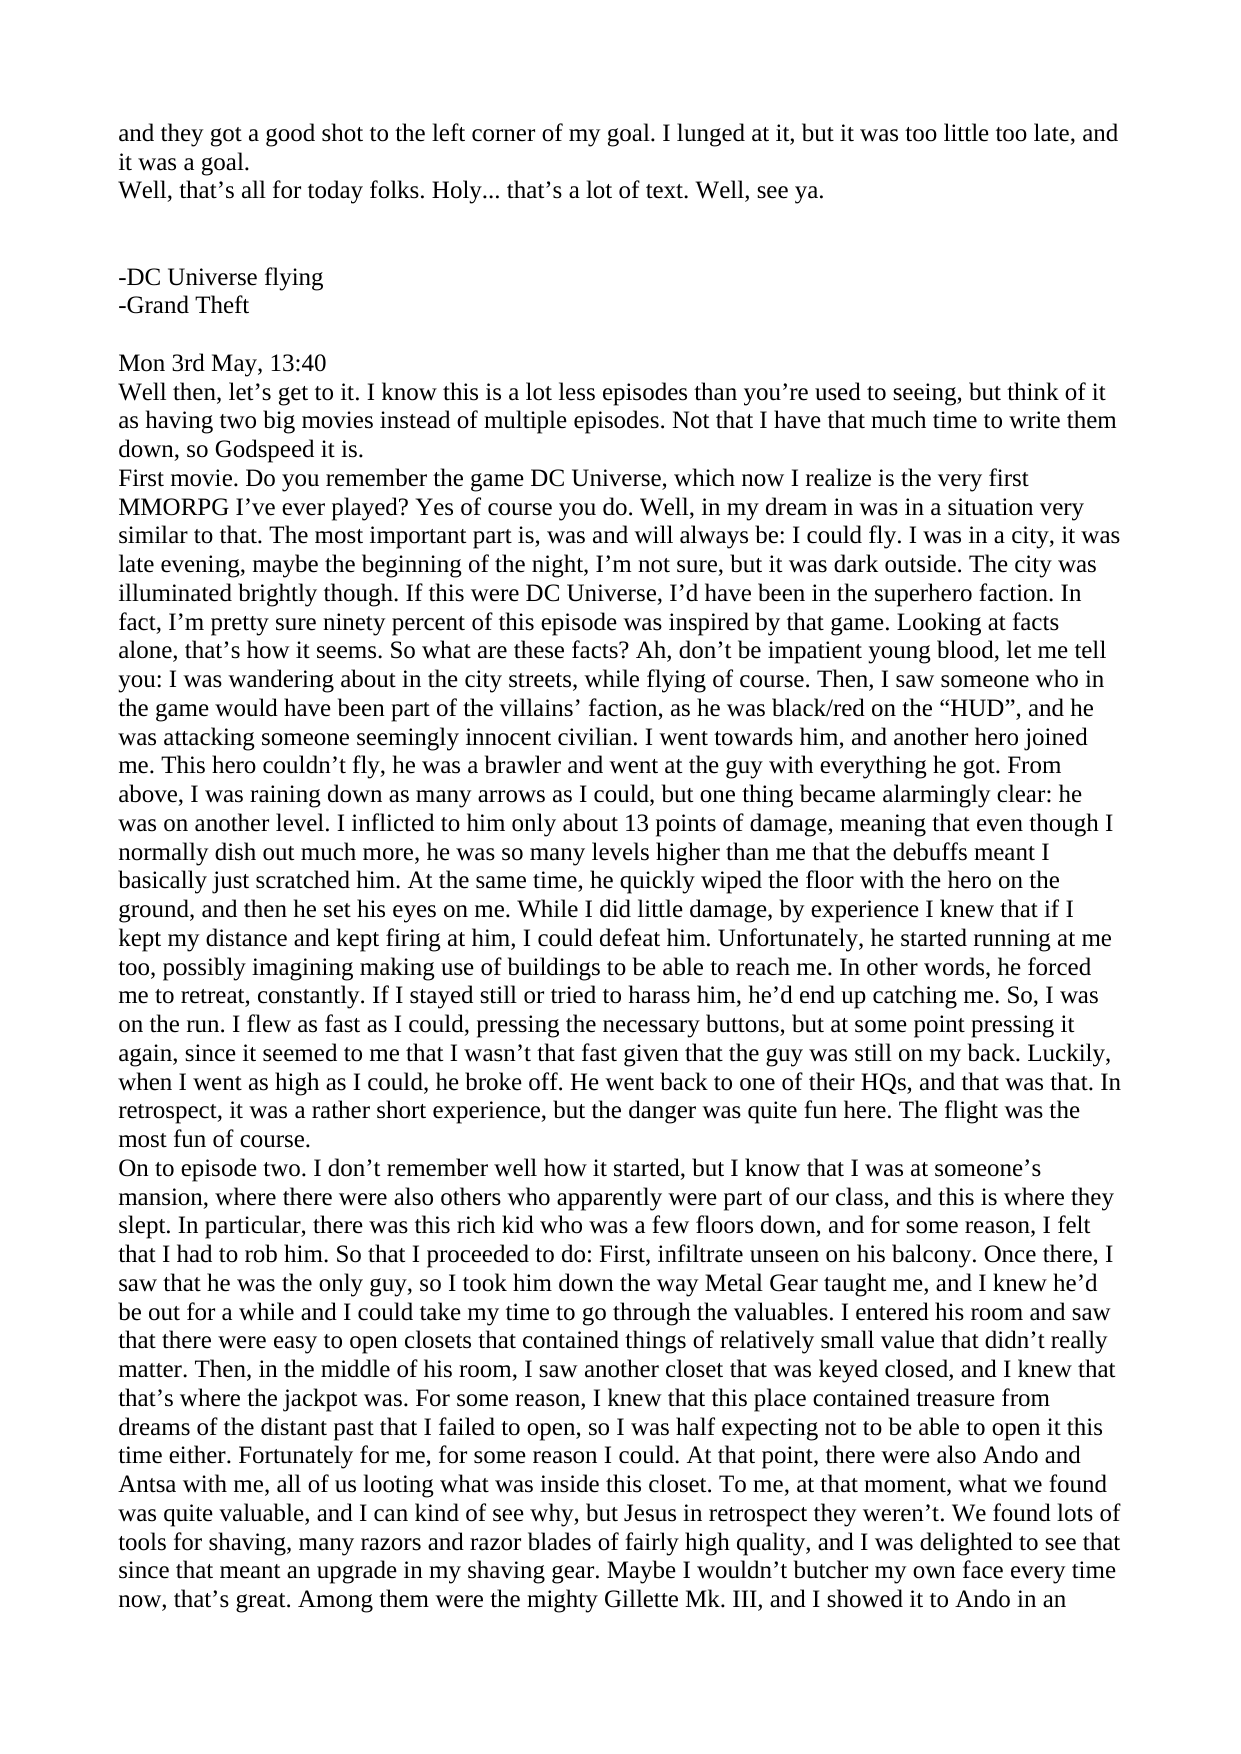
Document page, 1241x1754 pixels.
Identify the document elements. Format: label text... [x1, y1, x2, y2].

text Mon 3rd May, 13:40 [118, 348, 1122, 377]
text and they got a good shot to the left corner of my goal. I lunged at it, but it was too little too late, and it was a goal. [118, 118, 1122, 176]
text First movie. Do you remember the game DC Universe, which now I realize is the very first MMORPG I’ve ever played? Yes of course you do. Well, in my dream in was in a situation very similar to that. The most important part is, was and will always be: I could fly. I was in a city, it was late evening, maybe the beginning of the night, I’m not sure, but it was dark outside. The city was illuminated brightly though. If this were DC Universe, I’d have been in the superhero faction. In fact, I’m pretty sure ninety percent of this episode was inspired by that game. Looking at facts alone, that’s how it seems. So what are these facts? Ah, don’t be impatient young blood, let me tell you: I was wandering about in the city streets, while flying of course. Then, I saw someone who in the game would have been part of the villains’ faction, as he was black/red on the “HUD”, and he was attacking someone seemingly innocent civilian. I went towards him, and another hero joined me. This hero couldn’t fly, he was a brawler and went at the guy with everything he got. From above, I was raining down as many arrows as I could, but one thing became alarmingly clear: he was on another level. I inflicted to him only about 13 points of damage, meaning that even though I normally dish out much more, he was so many levels higher than me that the debuffs meant I basically just scratched him. At the same time, he quickly wiped the floor with the hero on the ground, and then he set his eyes on me. While I did little damage, by experience I knew that if I kept my distance and kept firing at him, I could defeat him. Unfortunately, he started running at me too, possibly imagining making use of buildings to be able to reach me. In other words, he forced me to retreat, constantly. If I stayed still or tried to harass him, he’d end up catching me. So, I was on the run. I flew as fast as I could, pressing the necessary buttons, but at some point pressing it again, since it seemed to me that I wasn’t that fast given that the guy was still on my back. Luckily, when I went as high as I could, he broke off. He went back to one of their HQs, and that was that. In retrospect, it was a rather short experience, but the danger was quite fun here. The flight was the most fun of course. [118, 463, 1122, 1153]
text -DC Universe flying [118, 262, 1122, 291]
text Well then, let’s get to it. I know this is a lot less episodes than you’re used to seeing, but think of it as having two big movies instead of multiple episodes. Not that I have that much time to write them down, so Godspeed it is. [118, 377, 1122, 463]
text On to episode two. I don’t remember well how it started, but I know that I was at someone’s mansion, where there were also others who apparently were part of our class, and this is where they slept. In particular, there was this rich kid who was a few floors down, and for some reason, I felt that I had to rob him. So that I proceeded to do: First, infiltrate unseen on his balcony. Once there, I saw that he was the only guy, so I took him down the way Metal Gear taught me, and I knew he’d be out for a while and I could take my time to go through the valuables. I entered his room and saw that there were easy to open closets that contained things of relatively small value that didn’t really matter. Then, in the middle of his room, I saw another closet that was keyed closed, and I knew that that’s where the jackpot was. For some reason, I knew that this place contained treasure from dreams of the distant past that I failed to open, so I was half expecting not to be able to open it this time either. Fortunately for me, for some reason I could. At that point, there were also Ando and Antsa with me, all of us looting what was inside this closet. To me, at that moment, what we found was quite valuable, and I can kind of see why, but Jesus in retrospect they weren’t. We found lots of tools for shaving, many razors and razor blades of fairly high quality, and I was delighted to see that since that meant an upgrade in my shaving gear. Maybe I wouldn’t butcher my own face every time now, that’s great. Among them were the mighty Gillette Mk. III, and I showed it to Ando in an [118, 1153, 1122, 1613]
text Well, that’s all for today folks. Holy... that’s a lot of text. Well, see ya. [118, 176, 1122, 204]
text -Grand Theft [118, 291, 1122, 319]
